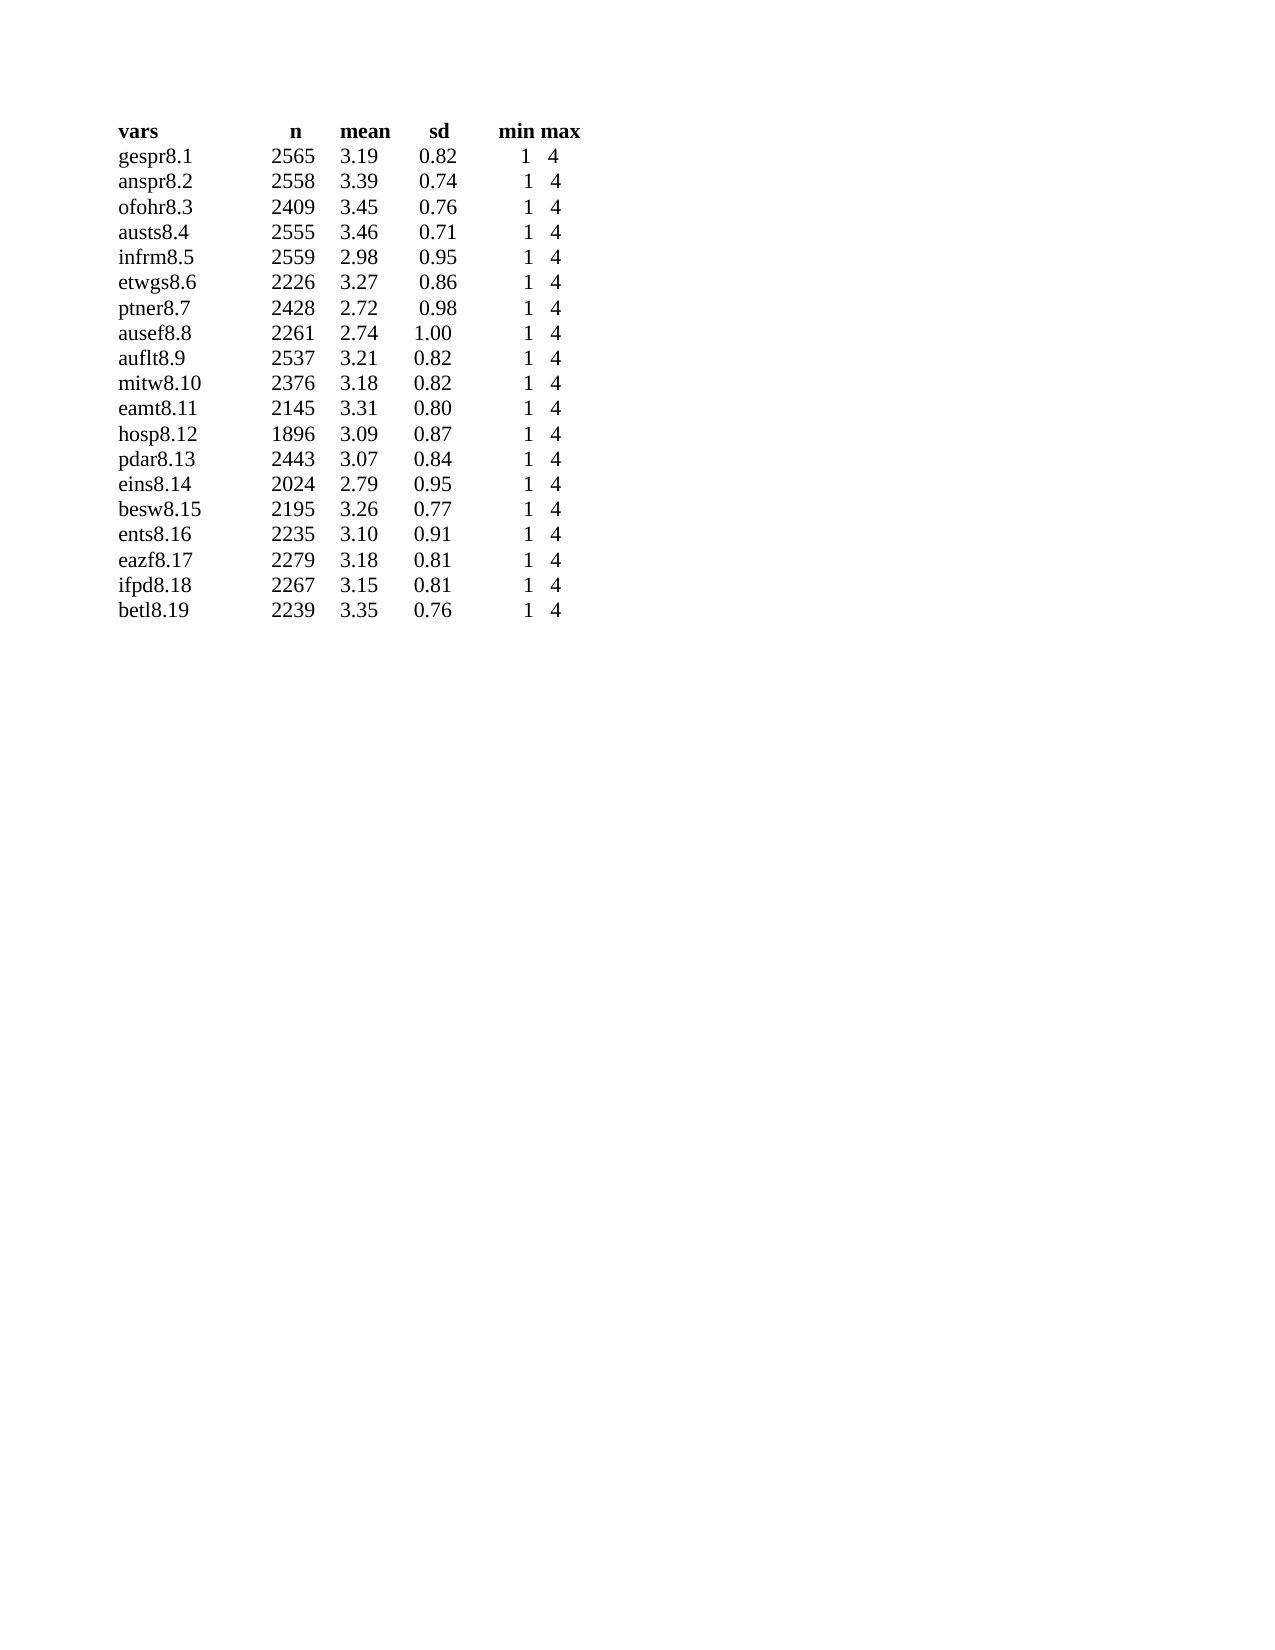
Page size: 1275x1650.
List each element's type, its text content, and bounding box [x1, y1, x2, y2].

text ents8.16 2235 3.10 0.91 1 4 [118, 521, 1157, 547]
text infrm8.5 2559 2.98 0.95 1 4 [118, 244, 1157, 269]
text vars n mean sd min max [118, 118, 1157, 143]
text austs8.4 2555 3.46 0.71 1 4 [118, 219, 1157, 244]
text ofohr8.3 2409 3.45 0.76 1 4 [118, 194, 1157, 219]
text eins8.14 2024 2.79 0.95 1 4 [118, 471, 1157, 496]
text etwgs8.6 2226 3.27 0.86 1 4 [118, 269, 1157, 294]
text ptner8.7 2428 2.72 0.98 1 4 [118, 294, 1157, 320]
text anspr8.2 2558 3.39 0.74 1 4 [118, 168, 1157, 194]
text auflt8.9 2537 3.21 0.82 1 4 [118, 345, 1157, 370]
text gespr8.1 2565 3.19 0.82 1 4 [118, 143, 1157, 168]
text hosp8.12 1896 3.09 0.87 1 4 [118, 421, 1157, 446]
text mitw8.10 2376 3.18 0.82 1 4 [118, 370, 1157, 395]
text besw8.15 2195 3.26 0.77 1 4 [118, 496, 1157, 521]
text betl8.19 2239 3.35 0.76 1 4 [118, 597, 1157, 622]
text pdar8.13 2443 3.07 0.84 1 4 [118, 446, 1157, 471]
text eamt8.11 2145 3.31 0.80 1 4 [118, 395, 1157, 421]
text eazf8.17 2279 3.18 0.81 1 4 [118, 547, 1157, 572]
text ausef8.8 2261 2.74 1.00 1 4 [118, 320, 1157, 345]
text ifpd8.18 2267 3.15 0.81 1 4 [118, 572, 1157, 597]
